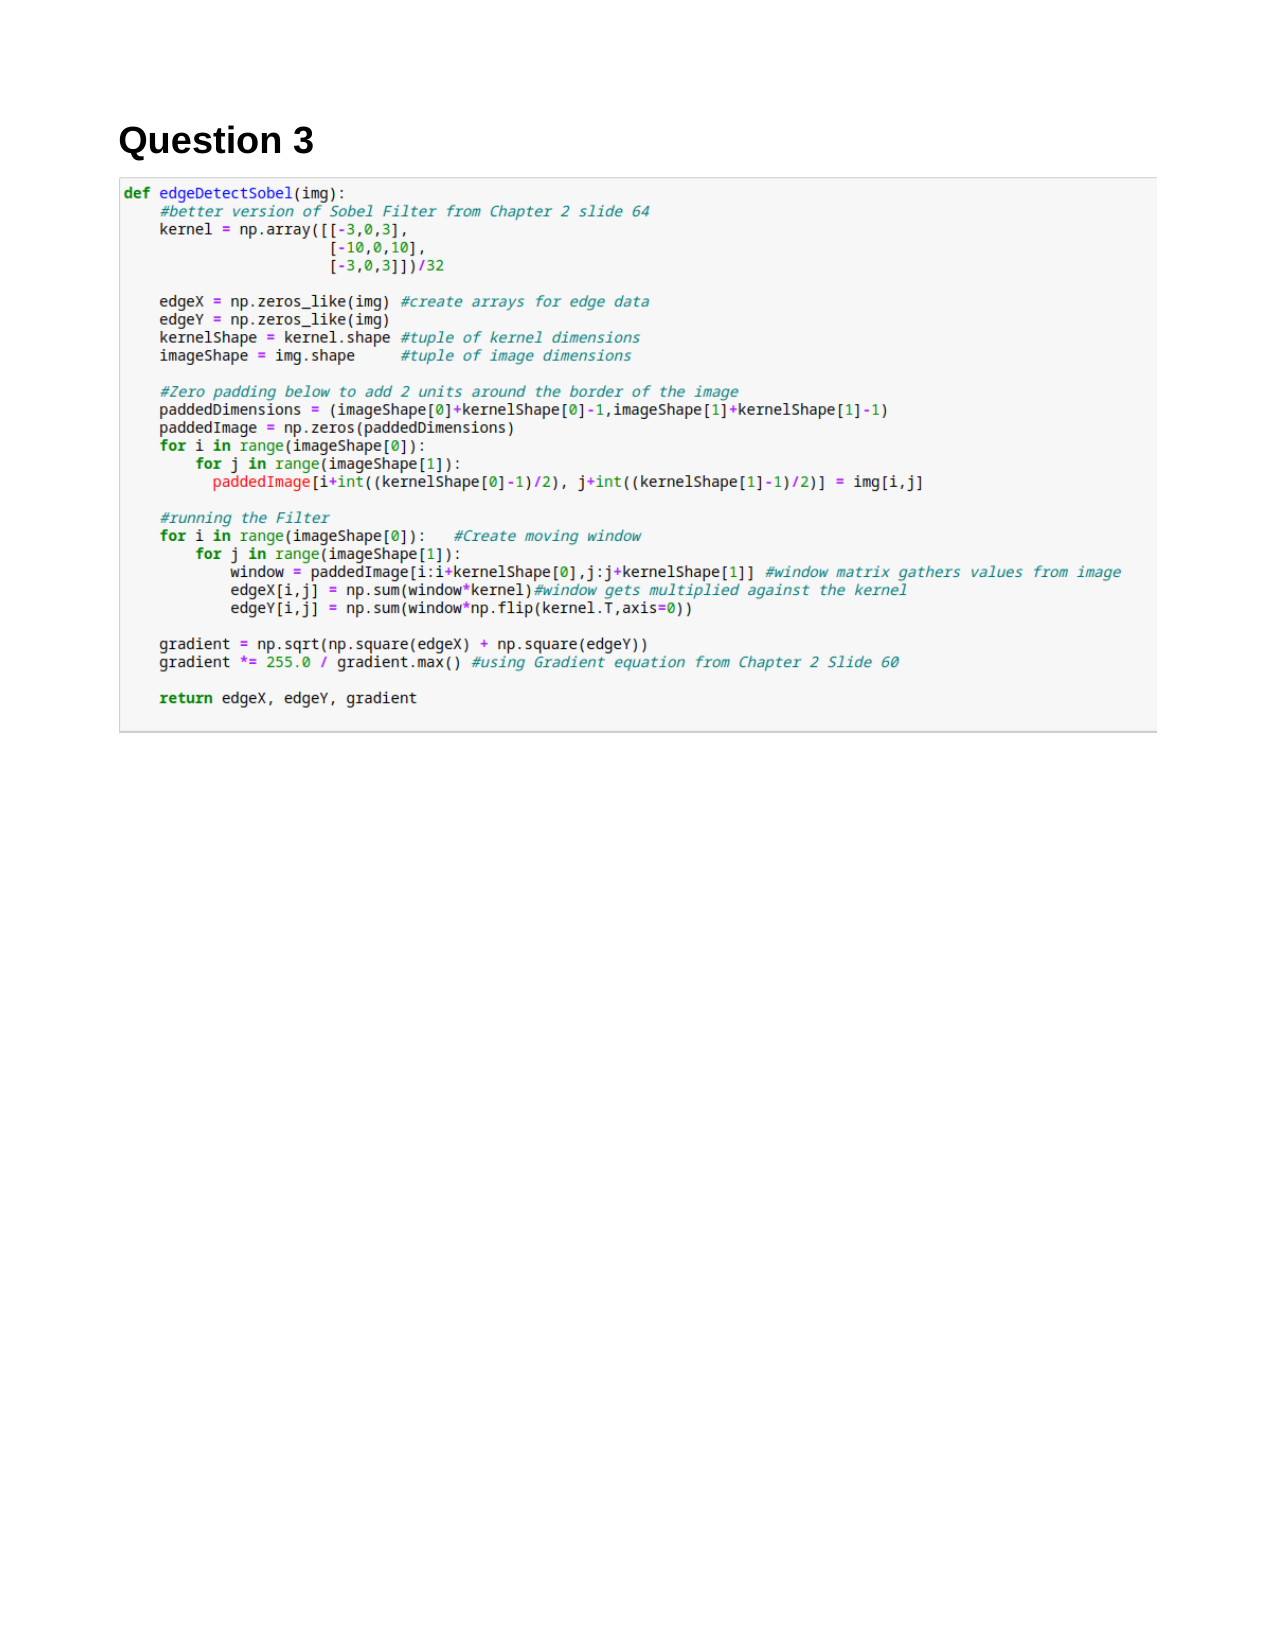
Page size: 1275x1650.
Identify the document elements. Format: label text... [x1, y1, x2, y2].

picture [118, 174, 1157, 733]
subtitle Question 3 [118, 118, 1157, 162]
